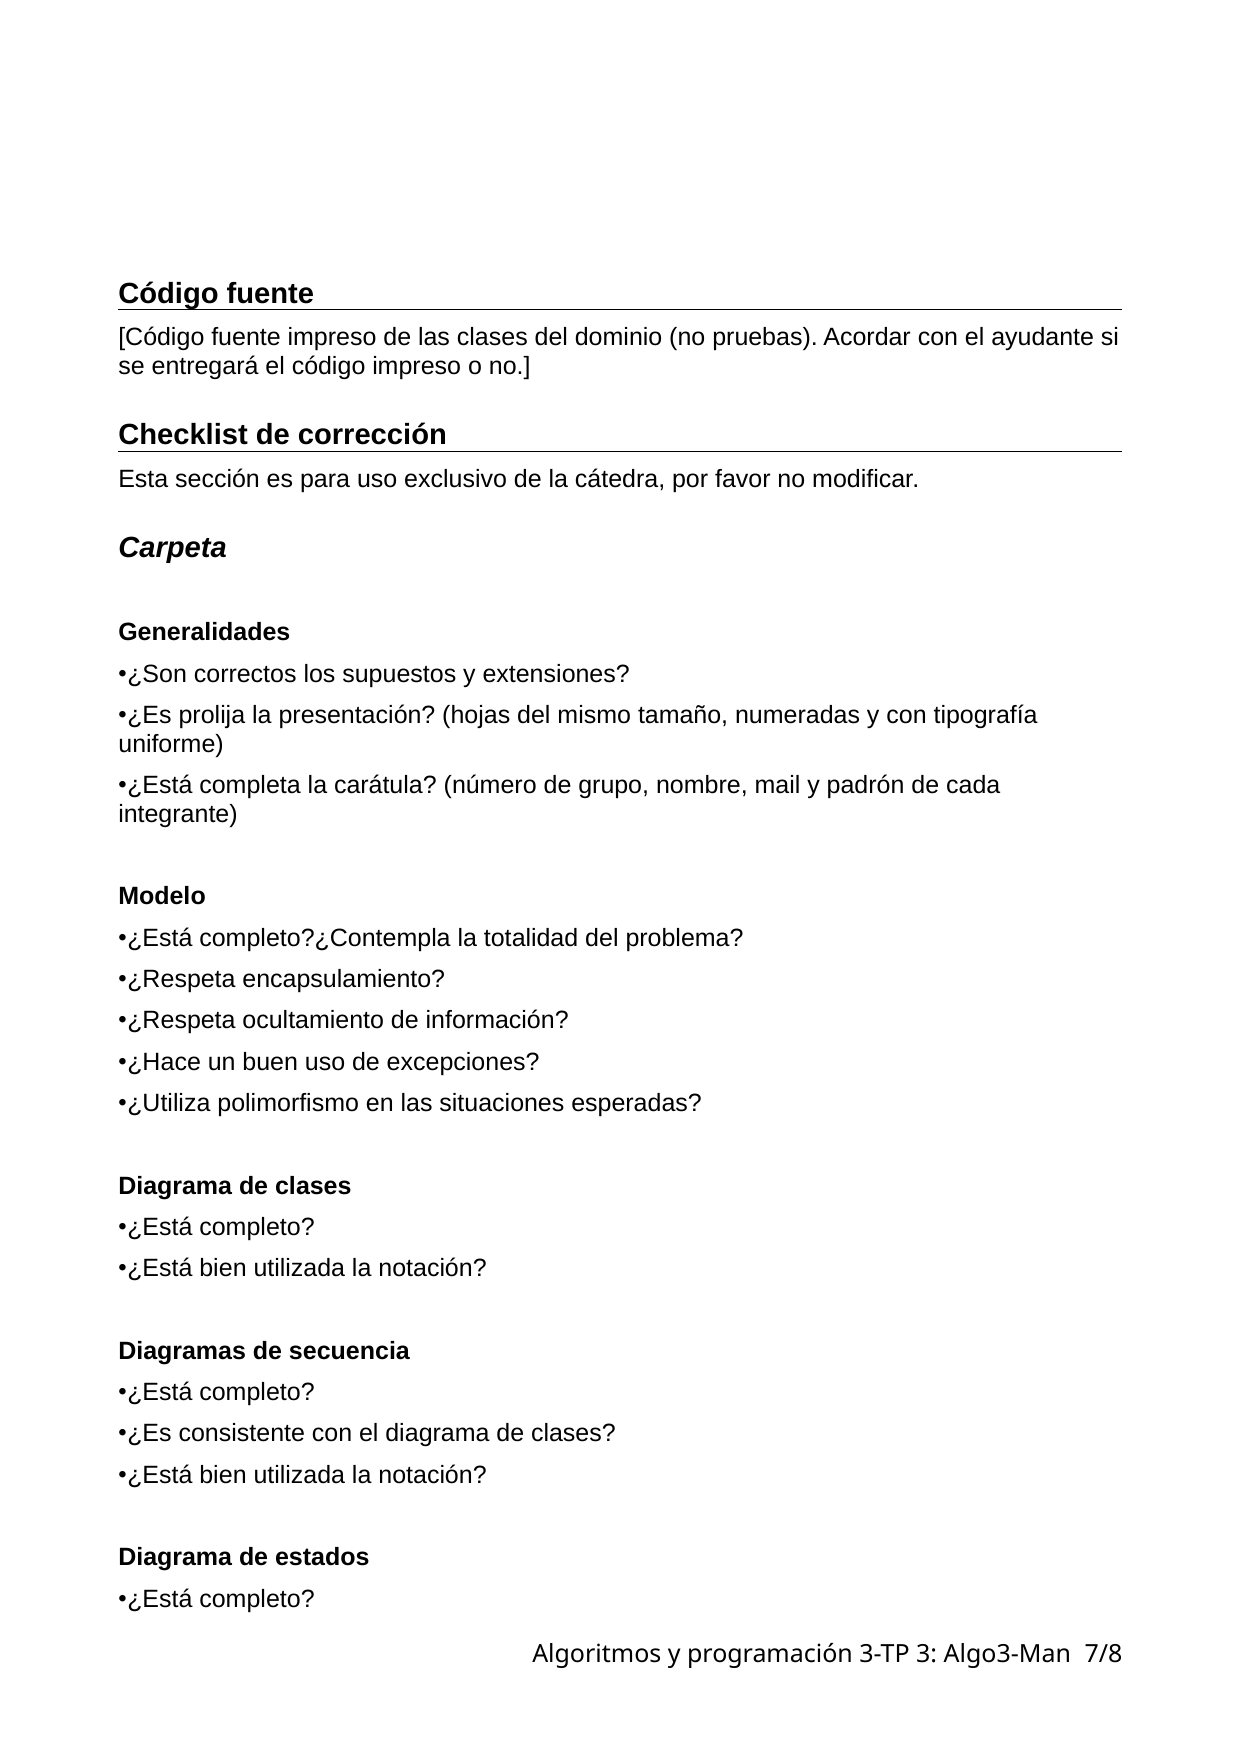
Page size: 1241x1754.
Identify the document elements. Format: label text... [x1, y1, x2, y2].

list ¿Está bien utilizada la notación? [118, 1253, 1122, 1282]
list ¿Es prolija la presentación? (hojas del mismo tamaño, numeradas y con tipografía uniforme) [118, 700, 1122, 757]
list ¿Hace un buen uso de excepciones? [118, 1047, 1122, 1076]
list ¿Está completo? [118, 1212, 1122, 1241]
subtitle Código fuente [118, 276, 1122, 309]
text Diagrama de clases [118, 1171, 1122, 1199]
list ¿Está completo?¿Contempla la totalidad del problema? [118, 923, 1122, 951]
text Esta sección es para uso exclusivo de la cátedra, por favor no modificar. [118, 464, 1122, 492]
list ¿Es consistente con el diagrama de clases? [118, 1418, 1122, 1447]
list ¿Está completa la carátula? (número de grupo, nombre, mail y padrón de cada integrante) [118, 770, 1122, 828]
list ¿Utiliza polimorfismo en las situaciones esperadas? [118, 1088, 1122, 1117]
text Generalidades [118, 617, 1122, 646]
subtitle Checklist de corrección [118, 417, 1122, 451]
list ¿Respeta ocultamiento de información? [118, 1005, 1122, 1034]
list ¿Está completo? [118, 1584, 1122, 1612]
text [Código fuente impreso de las clases del dominio (no pruebas). Acordar con el ayudante si se entregará el código impreso o no.] [118, 322, 1122, 380]
text Diagrama de estados [118, 1542, 1122, 1571]
text Modelo [118, 881, 1122, 910]
text Diagramas de secuencia [118, 1336, 1122, 1364]
list ¿Está completo? [118, 1377, 1122, 1406]
list ¿Está bien utilizada la notación? [118, 1460, 1122, 1489]
subtitle Carpeta [118, 530, 1122, 563]
list ¿Son correctos los supuestos y extensiones? [118, 658, 1122, 687]
list ¿Respeta encapsulamiento? [118, 964, 1122, 993]
